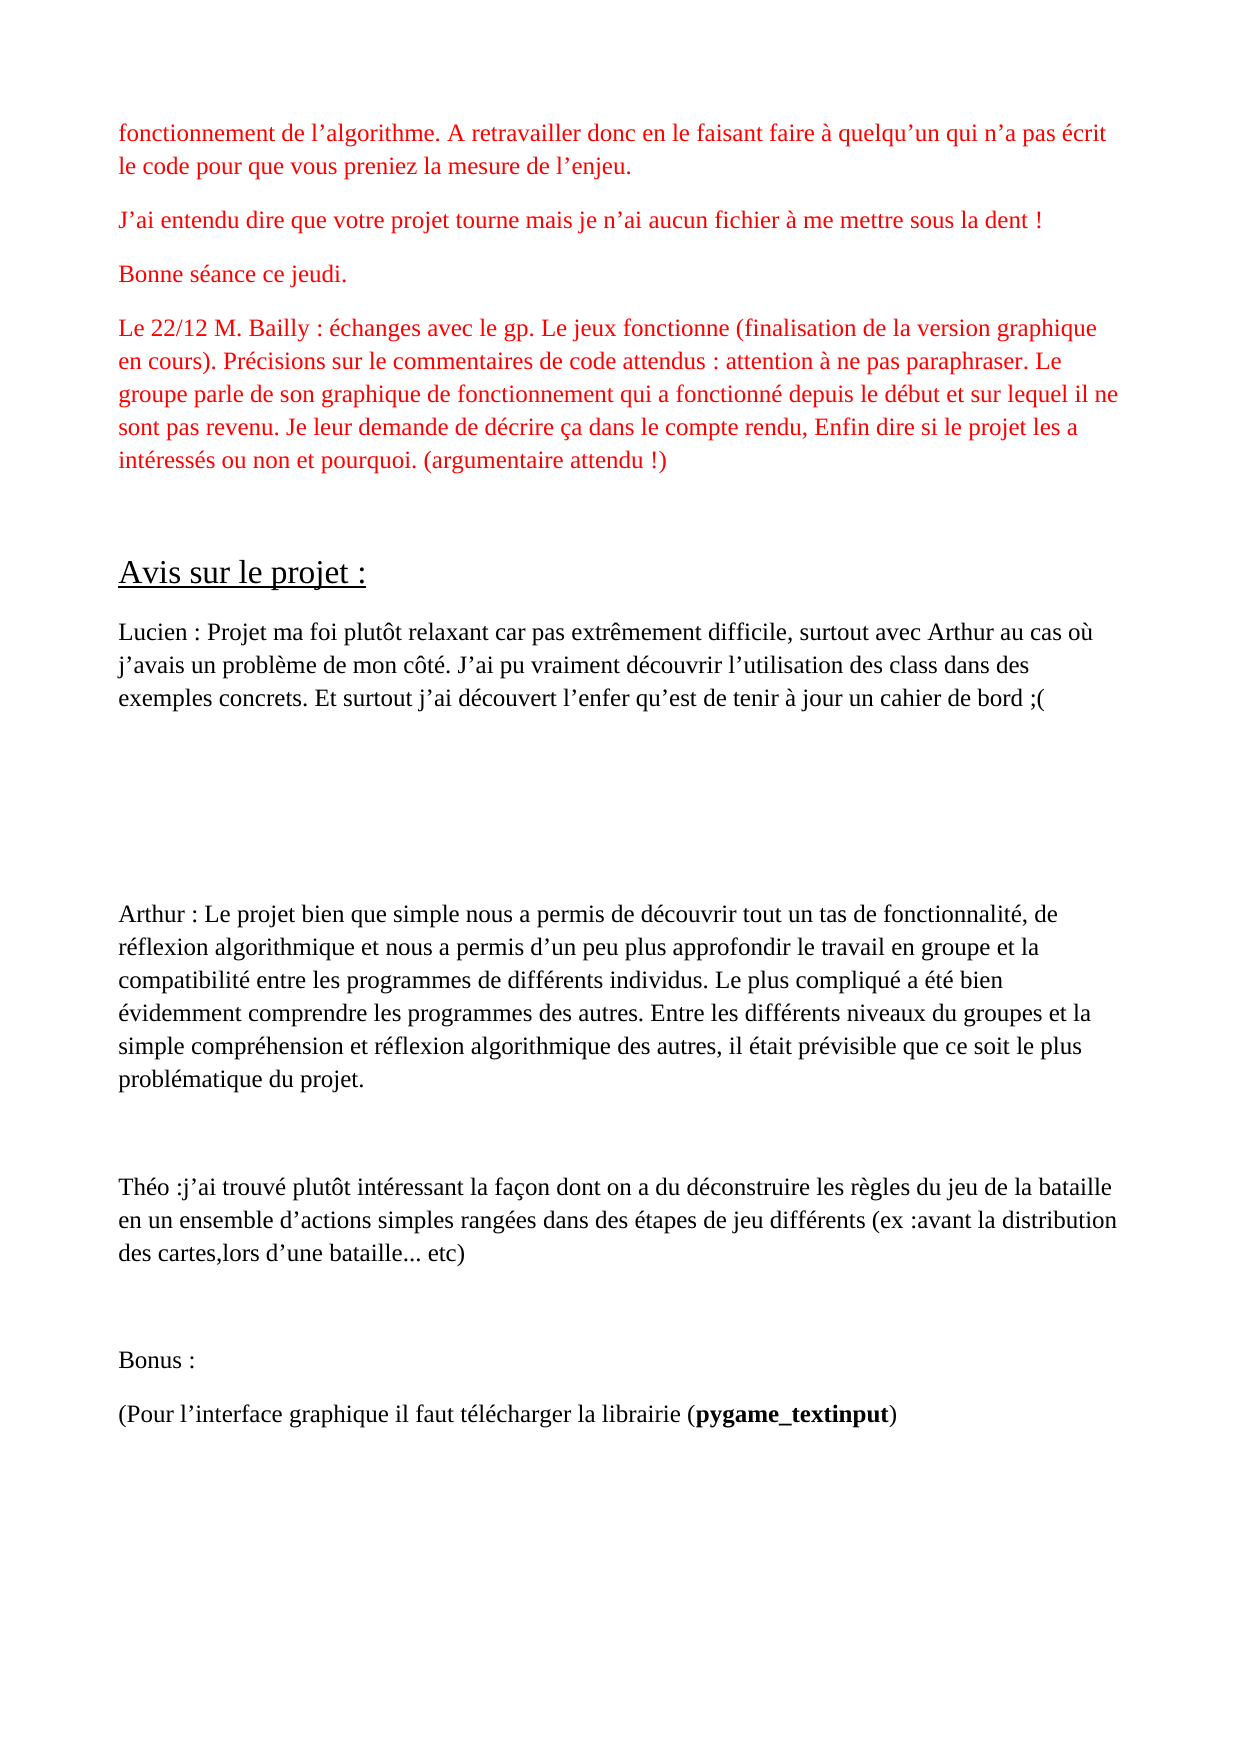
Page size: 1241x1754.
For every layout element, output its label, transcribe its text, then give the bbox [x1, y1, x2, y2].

text J’ai entendu dire que votre projet tourne mais je n’ai aucun fichier à me mettre sous la dent ! [118, 205, 1122, 234]
text fonctionnement de l’algorithme. A retravailler donc en le faisant faire à quelqu’un qui n’a pas écrit le code pour que vous preniez la mesure de l’enjeu. [118, 118, 1122, 180]
text (Pour l’interface graphique il faut télécharger la librairie (pygame_textinput) [118, 1399, 1122, 1428]
text Lucien : Projet ma foi plutôt relaxant car pas extrêmement difficile, surtout avec Arthur au cas où j’avais un problème de mon côté. J’ai pu vraiment découvrir l’utilisation des class dans des exemples concrets. Et surtout j’ai découvert l’enfer qu’est de tenir à jour un cahier de bord ;( [118, 617, 1122, 712]
text Avis sur le projet : [118, 552, 1122, 591]
text Théo :j’ai trouvé plutôt intéressant la façon dont on a du déconstruire les règles du jeu de la bataille en un ensemble d’actions simples rangées dans des étapes de jeu différents (ex :avant la distribution des cartes,lors d’une bataille... etc) [118, 1172, 1122, 1266]
text Bonus : [118, 1345, 1122, 1374]
text Arthur : Le projet bien que simple nous a permis de découvrir tout un tas de fonctionnalité, de réflexion algorithmique et nous a permis d’un peu plus approfondir le travail en groupe et la compatibilité entre les programmes de différents individus. Le plus compliqué a été bien évidemment comprendre les programmes des autres. Entre les différents niveaux du groupes et la simple compréhension et réflexion algorithmique des autres, il était prévisible que ce soit le plus problématique du projet. [118, 899, 1122, 1093]
text Le 22/12 M. Bailly : échanges avec le gp. Le jeux fonctionne (finalisation de la version graphique en cours). Précisions sur le commentaires de code attendus : attention à ne pas paraphraser. Le groupe parle de son graphique de fonctionnement qui a fonctionné depuis le début et sur lequel il ne sont pas revenu. Je leur demande de décrire ça dans le compte rendu, Enfin dire si le projet les a intéressés ou non et pourquoi. (argumentaire attendu !) [118, 313, 1122, 473]
text Bonne séance ce jeudi. [118, 259, 1122, 288]
